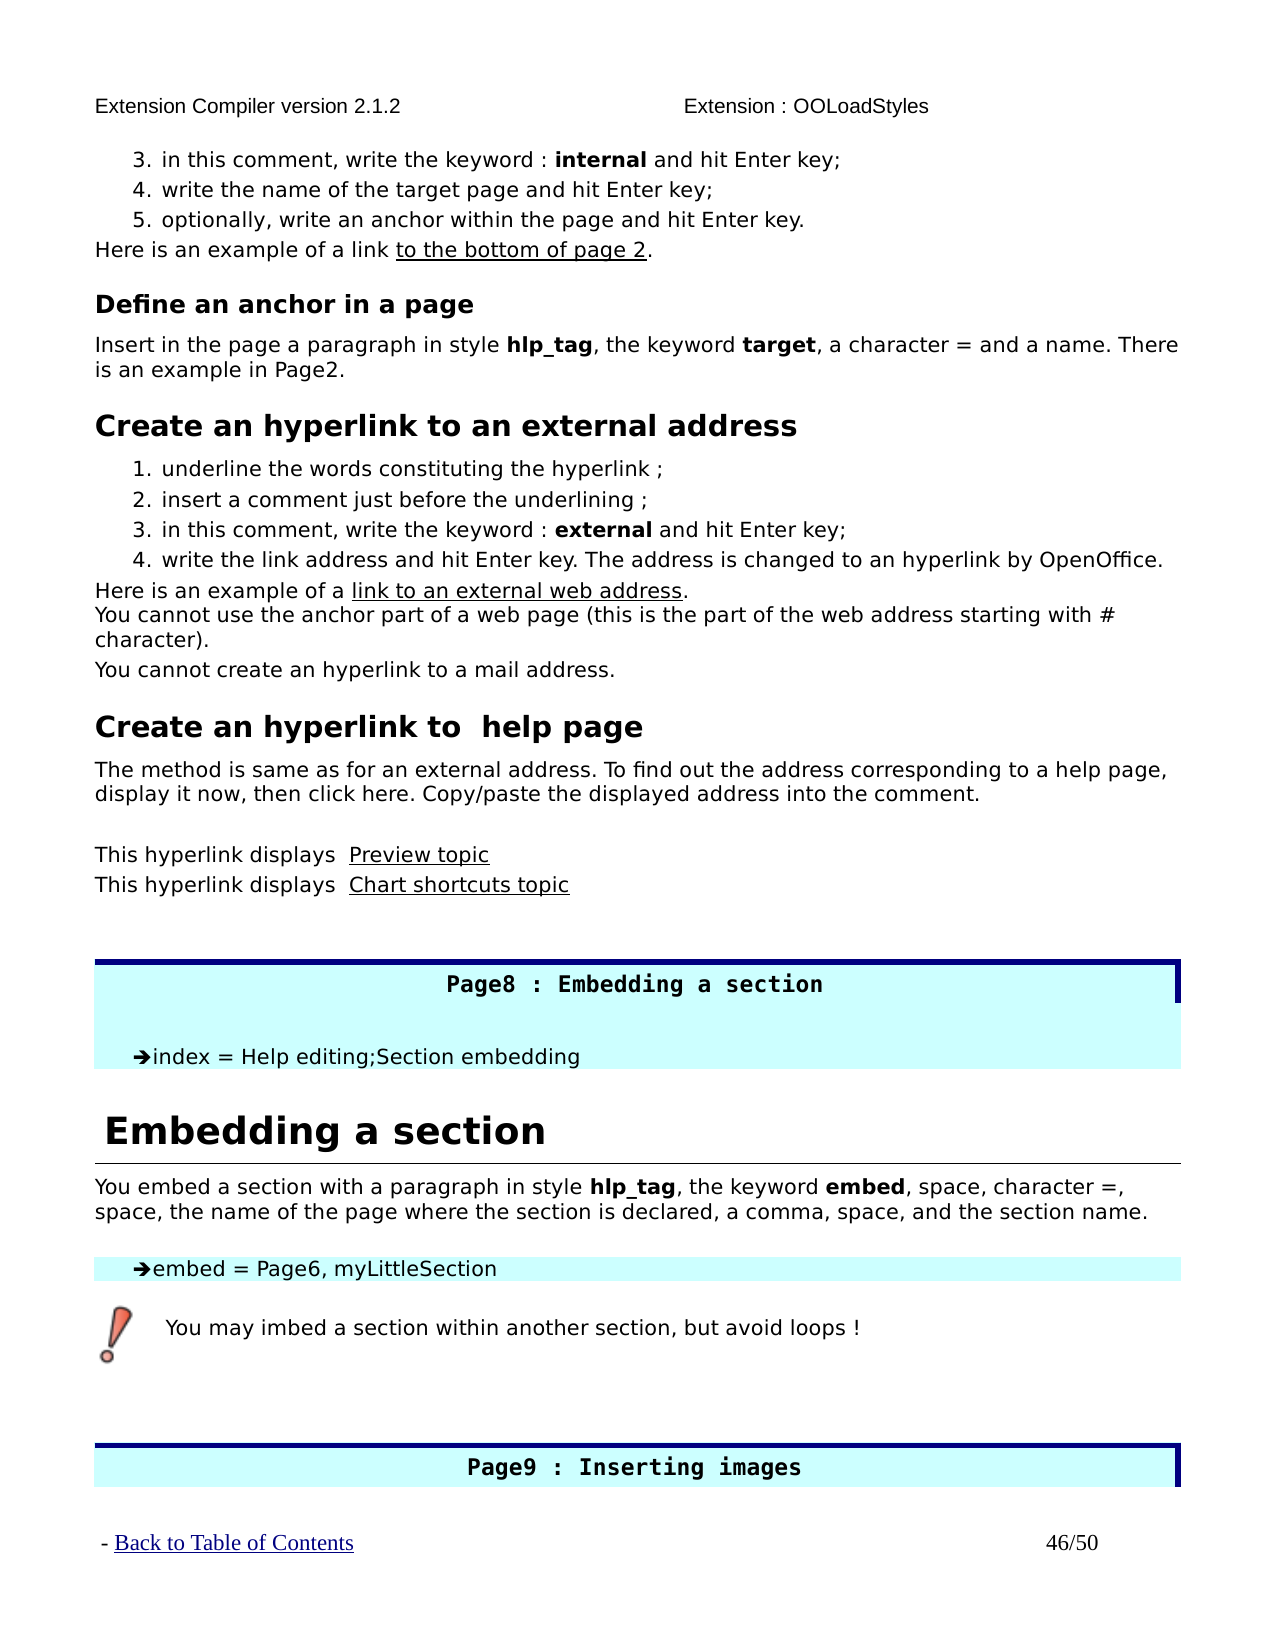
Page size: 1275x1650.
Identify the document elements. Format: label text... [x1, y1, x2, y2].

list in this comment, write the keyword : internal and hit Enter key; [132, 147, 1181, 172]
text You embed a section with a paragraph in style hlp_tag, the keyword embed, space, character =, space, the name of the page where the section is declared, a comma, space, and the section name. [94, 1175, 1181, 1224]
text This hyperlink displays Chart shortcuts topic [94, 873, 1181, 897]
text Insert in the page a paragraph in style hlp_tag, the keyword target, a character = and a name. There is an example in Page2. [94, 333, 1181, 382]
picture [95, 1299, 138, 1371]
text Define an anchor in a page [94, 291, 1181, 319]
text Create an hyperlink to help page [94, 710, 1181, 744]
list embed = Page6, myLittleSection [94, 1257, 1181, 1281]
text Create an hyperlink to an external address [94, 410, 1181, 444]
text The method is same as for an external address. To find out the address corresponding to a help page, display it now, then click here. Copy/paste the displayed address into the comment. [94, 757, 1181, 806]
list underline the words constituting the hyperlink ; [132, 457, 1181, 482]
text This hyperlink displays Preview topic [94, 843, 1181, 867]
text Here is an example of a link to the bottom of page 2. [94, 238, 1181, 263]
text Page8 : Embedding a section [94, 960, 1175, 1003]
list in this comment, write the keyword : external and hit Enter key; [132, 518, 1181, 542]
list index = Help editing;Section embedding [94, 1045, 1181, 1069]
list write the name of the target page and hit Enter key; [132, 178, 1181, 202]
list optionally, write an anchor within the page and hit Enter key. [132, 208, 1181, 233]
list write the link address and hit Enter key. The address is changed to an hyperlink by OpenOffice. [132, 548, 1181, 573]
text Embedding a section [94, 1100, 1181, 1163]
text Page9 : Inserting images [94, 1444, 1175, 1487]
text You cannot create an hyperlink to a mail address. [94, 658, 1181, 682]
list You may imbed a section within another section, but avoid loops ! [94, 1299, 1181, 1372]
text Here is an example of a link to an external web address. You cannot use the anchor part of a web page (this is the part of the web address starting with # character). [94, 578, 1181, 652]
list insert a comment just before the underlining ; [132, 488, 1181, 512]
